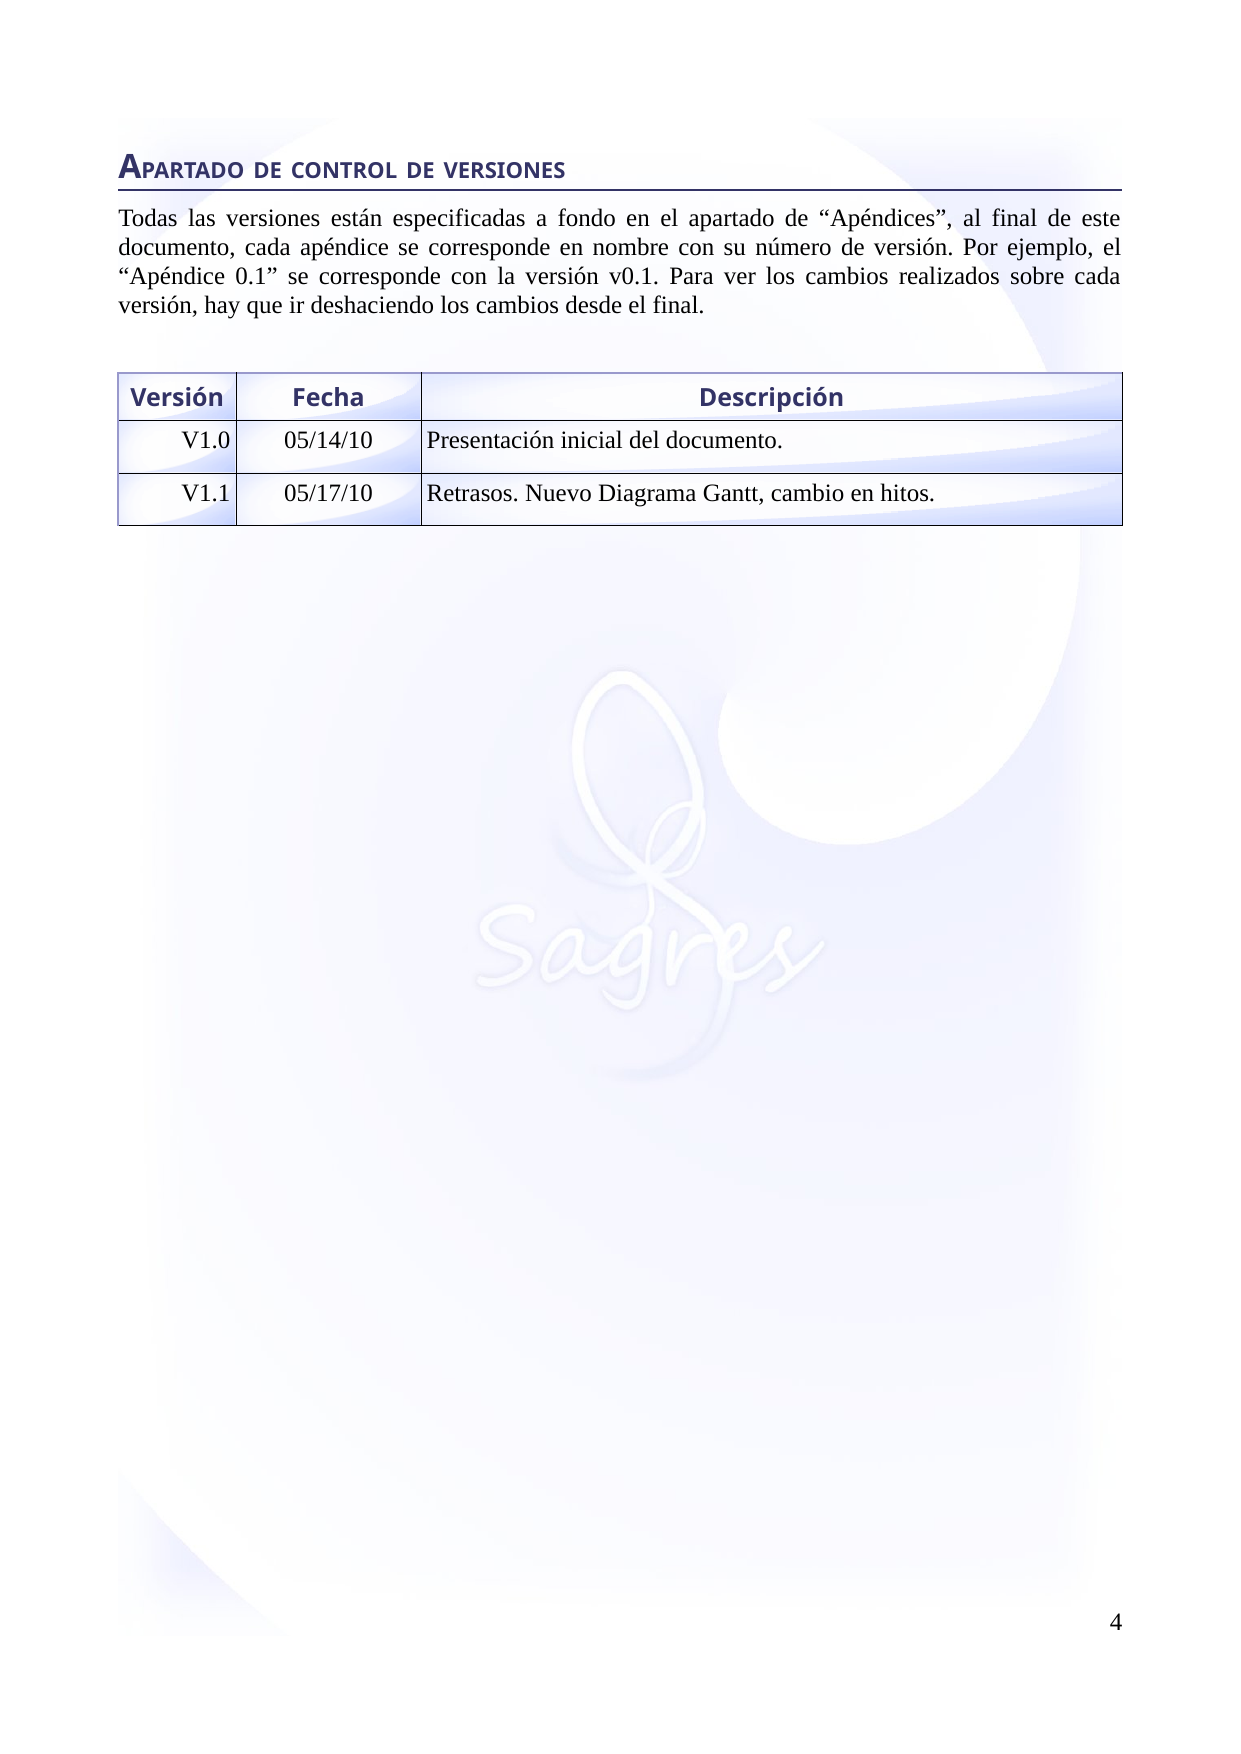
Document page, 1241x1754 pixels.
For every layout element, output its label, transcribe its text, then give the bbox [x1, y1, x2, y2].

table_cell Retrasos. Nuevo Diagrama Gantt, cambio en hitos. [422, 474, 1122, 525]
table_cell V1.0 [119, 421, 236, 473]
table_cell V1.1 [119, 474, 236, 525]
subtitle Apartado de control de versiones [118, 143, 1122, 189]
picture [118, 318, 1122, 372]
text Todas las versiones están especificadas a fondo en el apartado de “Apéndices”, al final de este documento, cada apéndice se corresponde en nombre con su número de versión. Por ejemplo, el “Apéndice 0.1” se corresponde con la versión v0.1. Para ver los cambios realizados sobre cada versión, hay que ir deshaciendo los cambios desde el final. [118, 203, 1122, 318]
table_header Versión [119, 374, 236, 420]
picture [118, 191, 1122, 203]
table_header Fecha [237, 374, 421, 420]
picture [118, 118, 1122, 143]
table_cell Presentación inicial del documento. [422, 421, 1122, 473]
table_cell 17/05/10 [237, 474, 421, 525]
table_header Descripción [422, 374, 1122, 420]
picture [118, 526, 1122, 1636]
table_cell 14/05/10 [237, 421, 421, 473]
